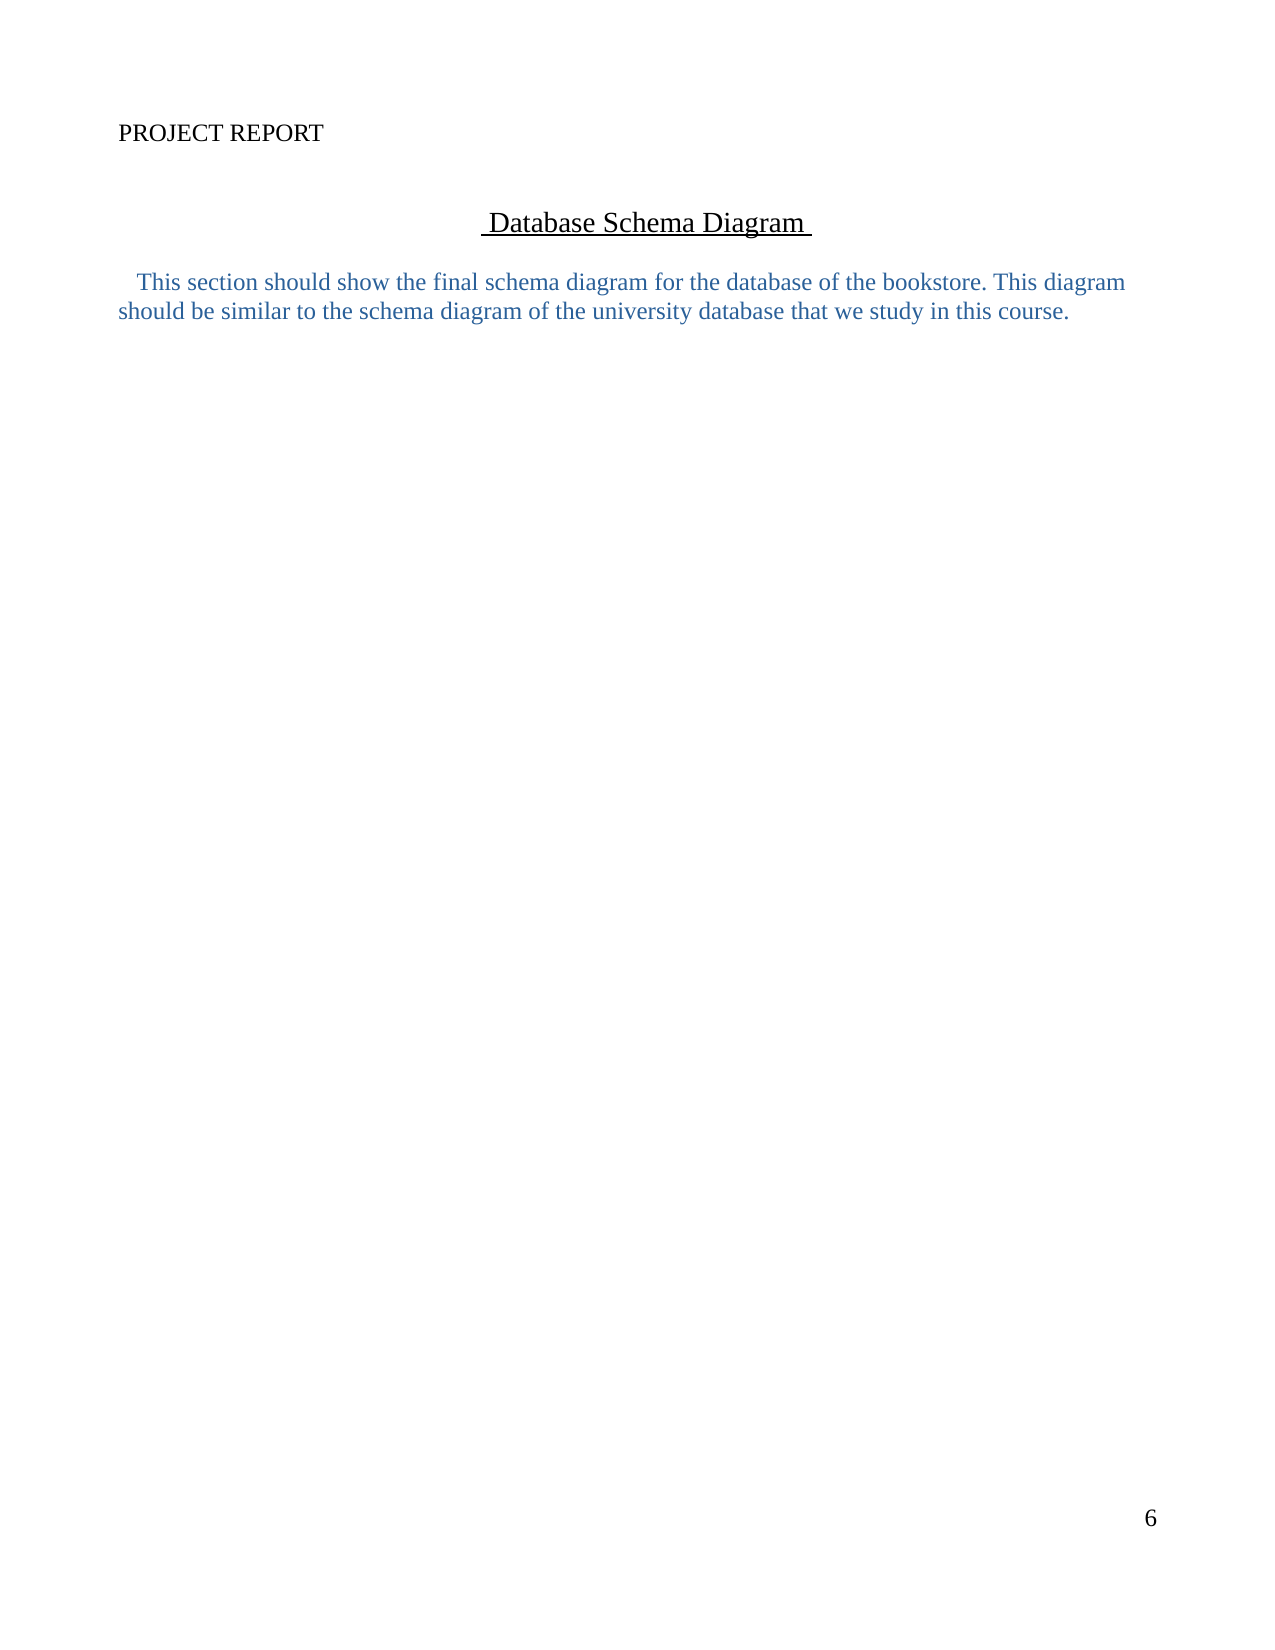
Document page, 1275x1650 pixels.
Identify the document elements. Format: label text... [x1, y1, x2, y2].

text This section should show the final schema diagram for the database of the bookstore. This diagram should be similar to the schema diagram of the university database that we study in this course. [118, 267, 1157, 325]
text Database Schema Diagram [136, 205, 1157, 239]
